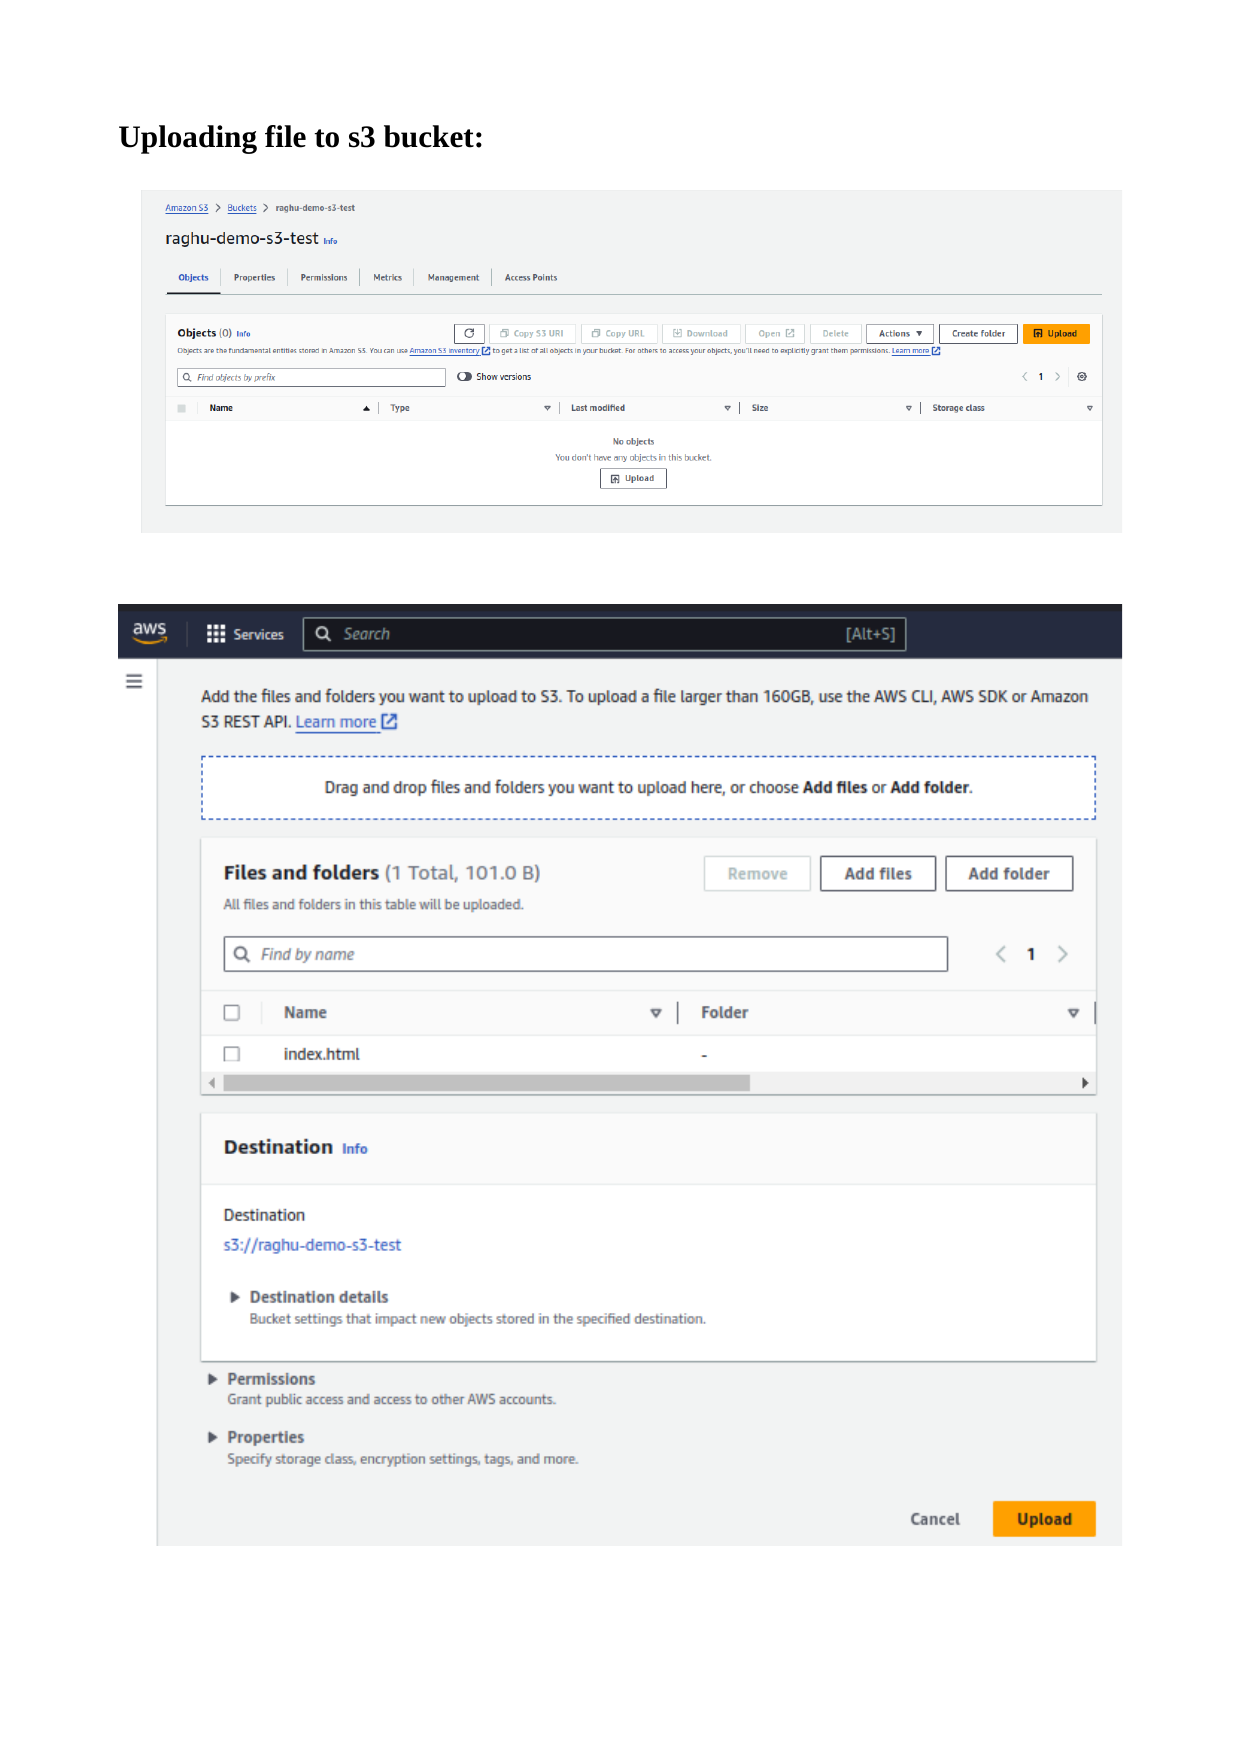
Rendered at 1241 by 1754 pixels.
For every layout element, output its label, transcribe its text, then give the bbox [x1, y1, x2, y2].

text Uploading file to s3 bucket: [118, 118, 1122, 154]
picture [118, 604, 1123, 1546]
picture [118, 190, 1123, 533]
